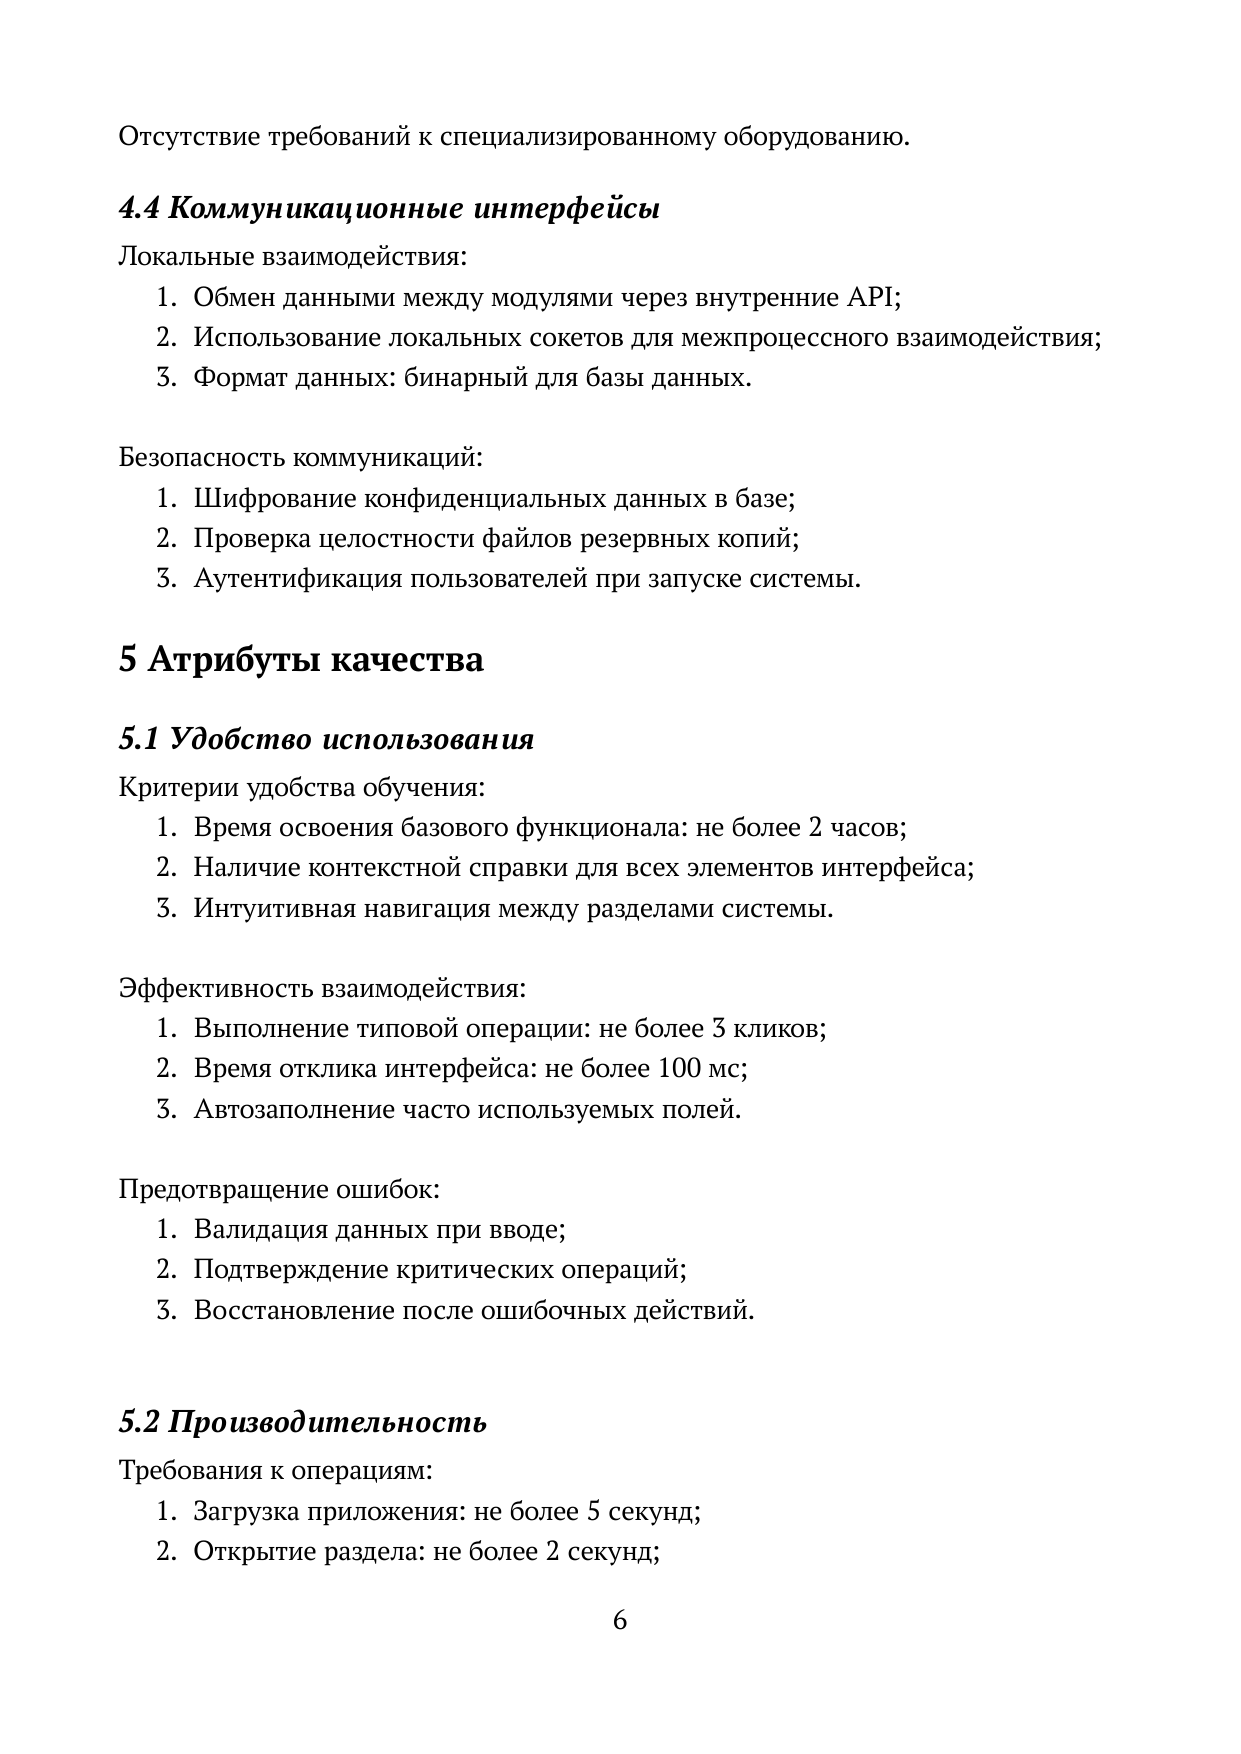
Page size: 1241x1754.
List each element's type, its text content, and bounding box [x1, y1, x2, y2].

subtitle 5.2 Производительность [118, 1402, 1122, 1440]
subtitle 4.4 Коммуникационные интерфейсы [118, 188, 1122, 226]
text Локальные взаимодействия: [118, 238, 1122, 272]
list Использование локальных сокетов для межпроцессного взаимодействия; [156, 319, 1122, 352]
list Загрузка приложения: не более 5 секунд; [156, 1493, 1122, 1526]
list Время освоения базового функционала: не более 2 часов; [156, 809, 1122, 843]
list Аутентификация пользователей при запуске системы. [156, 560, 1122, 594]
text Критерии удобства обучения: [118, 769, 1122, 803]
list Формат данных: бинарный для базы данных. [156, 359, 1122, 393]
list Проверка целостности файлов резервных копий; [156, 520, 1122, 553]
list Обмен данными между модулями через внутренние API; [156, 279, 1122, 312]
list Шифрование конфиденциальных данных в базе; [156, 480, 1122, 513]
text Безопасность коммуникаций: [118, 439, 1122, 473]
list Открытие раздела: не более 2 секунд; [156, 1533, 1122, 1566]
list Выполнение типовой операции: не более 3 кликов; [156, 1010, 1122, 1044]
list Интуитивная навигация между разделами системы. [156, 890, 1122, 923]
subtitle 5 Атрибуты качества [118, 636, 1122, 680]
text Отсутствие требований к специализированному оборудованию. [118, 118, 1122, 152]
text Эффективность взаимодействия: [118, 970, 1122, 1004]
subtitle 5.1 Удобство использования [118, 718, 1122, 757]
list Автозаполнение часто используемых полей. [156, 1091, 1122, 1124]
text Требования к операциям: [118, 1452, 1122, 1486]
list Наличие контекстной справки для всех элементов интерфейса; [156, 849, 1122, 883]
text Предотвращение ошибок: [118, 1171, 1122, 1205]
list Валидация данных при вводе; [156, 1211, 1122, 1245]
list Время отклика интерфейса: не более 100 мс; [156, 1051, 1122, 1084]
list Подтверждение критических операций; [156, 1252, 1122, 1285]
list Восстановление после ошибочных действий. [156, 1292, 1122, 1325]
